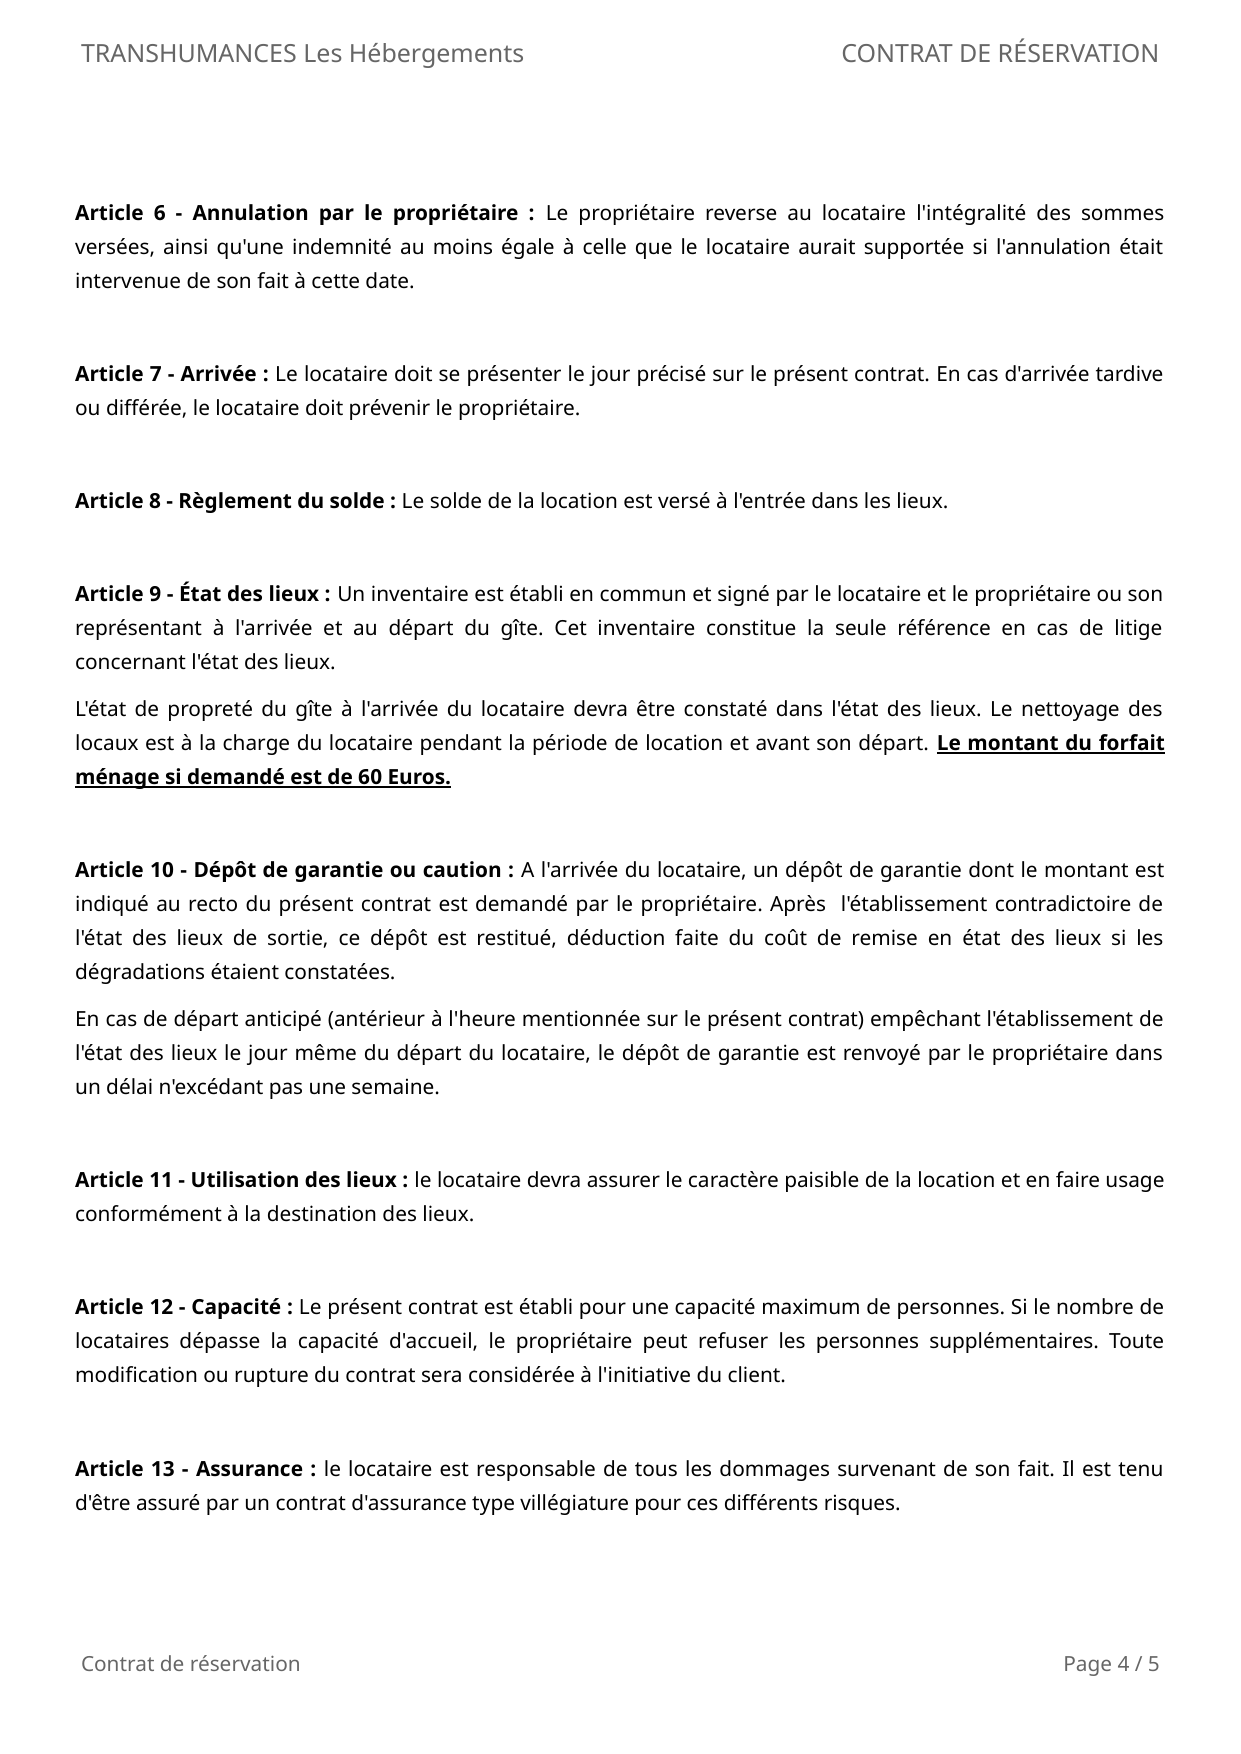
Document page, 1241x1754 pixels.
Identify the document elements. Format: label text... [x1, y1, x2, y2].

text Article 6 - Annulation par le propriétaire : Le propriétaire reverse au locataire l'intégralité des sommes versées, ainsi qu'une indemnité au moins égale à celle que le locataire aurait supportée si l'annulation était intervenue de son fait à cette date. [75, 198, 1165, 294]
text Article 8 - Règlement du solde : Le solde de la location est versé à l'entrée dans les lieux. [75, 486, 1165, 514]
text Article 10 - Dépôt de garantie ou caution : A l'arrivée du locataire, un dépôt de garantie dont le montant est indiqué au recto du présent contrat est demandé par le propriétaire. Après l'établissement contradictoire de l'état des lieux de sortie, ce dépôt est restitué, déduction faite du coût de remise en état des lieux si les dégradations étaient constatées. [75, 855, 1165, 986]
text Article 12 - Capacité : Le présent contrat est établi pour une capacité maximum de personnes. Si le nombre de locataires dépasse la capacité d'accueil, le propriétaire peut refuser les personnes supplémentaires. Toute modification ou rupture du contrat sera considérée à l'initiative du client. [75, 1292, 1165, 1389]
text En cas de départ anticipé (antérieur à l'heure mentionnée sur le présent contrat) empêchant l'établissement de l'état des lieux le jour même du départ du locataire, le dépôt de garantie est renvoyé par le propriétaire dans un délai n'excédant pas une semaine. [75, 1004, 1165, 1101]
text Article 9 - État des lieux : Un inventaire est établi en commun et signé par le locataire et le propriétaire ou son représentant à l'arrivée et au départ du gîte. Cet inventaire constitue la seule référence en cas de litige concernant l'état des lieux. [75, 579, 1165, 676]
text Article 13 - Assurance : le locataire est responsable de tous les dommages survenant de son fait. Il est tenu d'être assuré par un contrat d'assurance type villégiature pour ces différents risques. [75, 1454, 1165, 1516]
text Article 11 - Utilisation des lieux : le locataire devra assurer le caractère paisible de la location et en faire usage conformément à la destination des lieux. [75, 1165, 1165, 1228]
text Article 7 - Arrivée : Le locataire doit se présenter le jour précisé sur le présent contrat. En cas d'arrivée tardive ou différée, le locataire doit prévenir le propriétaire. [75, 359, 1165, 421]
text L'état de propreté du gîte à l'arrivée du locataire devra être constaté dans l'état des lieux. Le nettoyage des locaux est à la charge du locataire pendant la période de location et avant son départ. Le montant du forfait ménage si demandé est de 60 Euros. [75, 694, 1165, 791]
